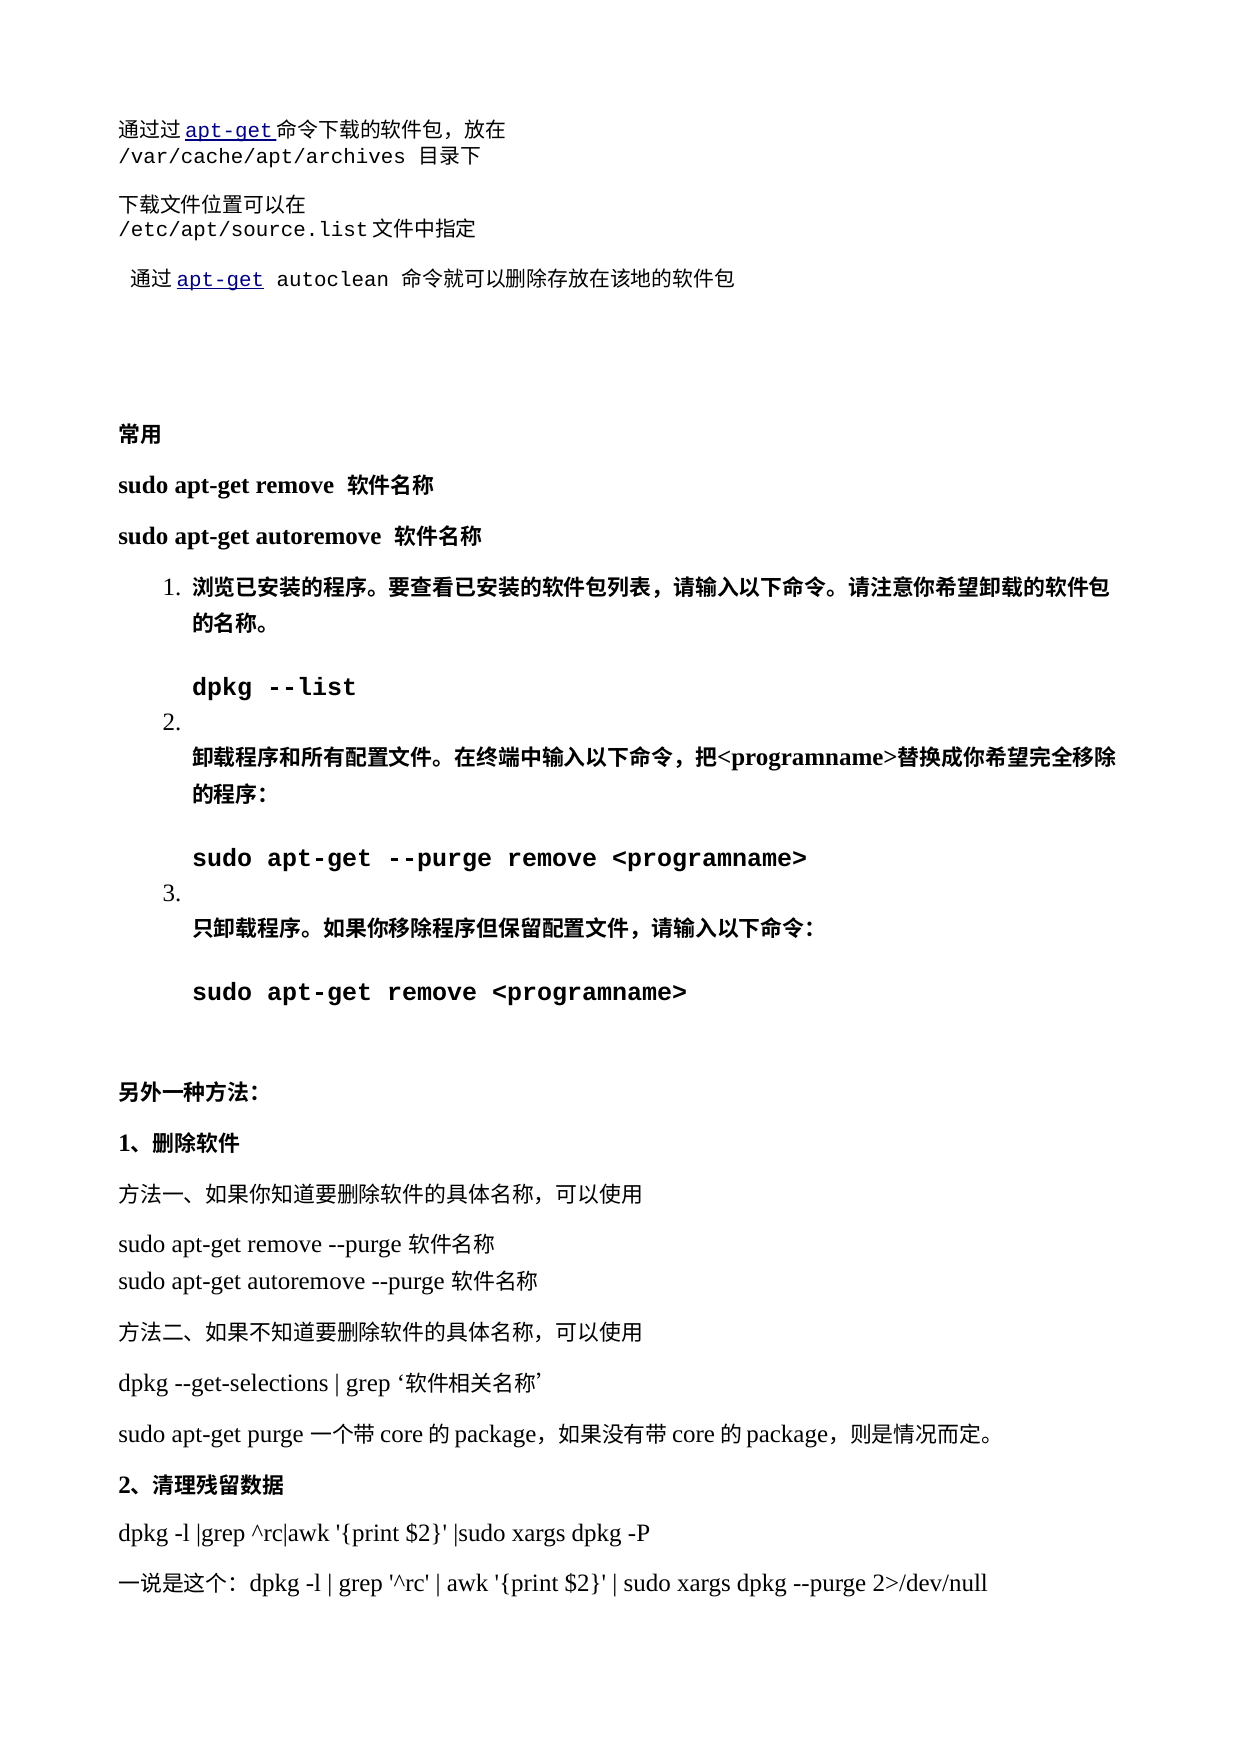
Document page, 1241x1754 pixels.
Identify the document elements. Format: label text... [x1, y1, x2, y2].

text 1、删除软件 [118, 1126, 1122, 1157]
text 常用 [118, 417, 1122, 448]
text sudo apt-get autoremove 软件名称 [118, 519, 1122, 550]
text 方法二、如果不知道要删除软件的具体名称，可以使用 [118, 1315, 1122, 1346]
text 一说是这个：dpkg -l | grep '^rc' | awk '{print $2}' | sudo xargs dpkg --purge 2>/dev/null [118, 1566, 1122, 1598]
text 通过过apt-get命令下载的软件包，放在 [118, 118, 1122, 144]
text dpkg --get-selections | grep ‘软件相关名称’ [118, 1366, 1122, 1397]
text 通过apt-get autoclean 命令就可以删除存放在该地的软件包 [118, 267, 1122, 292]
list 浏览已安装的程序。要查看已安装的软件包列表，请输入以下命令。请注意你希望卸载的软件包的名称。 dpkg --list [162, 570, 1122, 703]
text 另外一种方法： [118, 1075, 1122, 1106]
list 卸载程序和所有配置文件。在终端中输入以下命令，把<programname>替换成你希望完全移除的程序： sudo apt-get --purge remove <programname> [162, 740, 1122, 874]
text 2、清理残留数据 [118, 1468, 1122, 1499]
text sudo apt-get remove 软件名称 [118, 468, 1122, 499]
text 方法一、如果你知道要删除软件的具体名称，可以使用 [118, 1177, 1122, 1208]
text /etc/apt/source.list文件中指定 [118, 217, 1122, 243]
text 下载文件位置可以在 [118, 193, 1122, 217]
list 只卸载程序。如果你移除程序但保留配置文件，请输入以下命令： sudo apt-get remove <programname> [162, 911, 1122, 1008]
text dpkg -l |grep ^rc|awk '{print $2}' |sudo xargs dpkg -P [118, 1518, 1122, 1547]
text sudo apt-get remove --purge 软件名称 sudo apt-get autoremove --purge 软件名称 [118, 1227, 1122, 1296]
text /var/cache/apt/archives 目录下 [118, 144, 1122, 169]
text sudo apt-get purge 一个带core的package，如果没有带core的package，则是情况而定。 [118, 1417, 1122, 1448]
